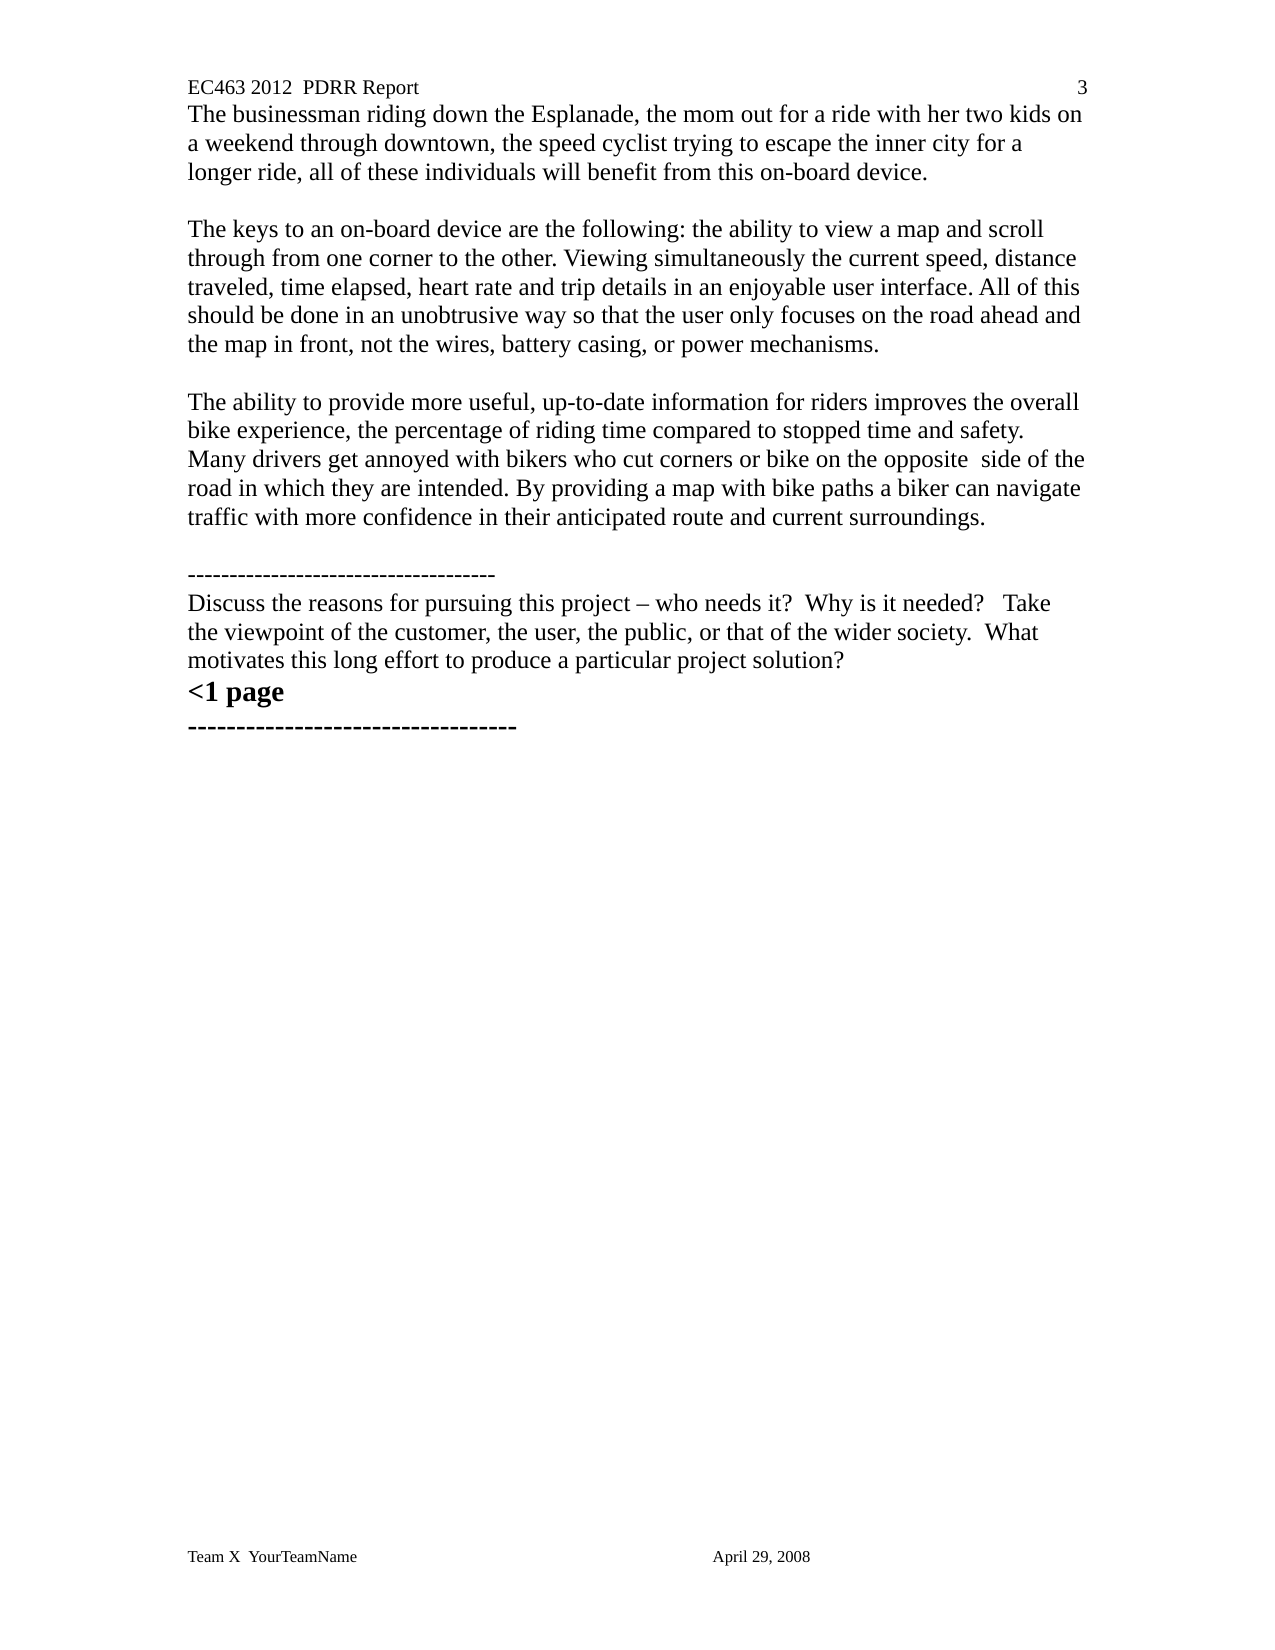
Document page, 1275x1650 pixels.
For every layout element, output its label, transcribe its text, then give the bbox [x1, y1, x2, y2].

text The keys to an on-board device are the following: the ability to view a map and scroll through from one corner to the other. Viewing simultaneously the current speed, distance traveled, time elapsed, heart rate and trip details in an enjoyable user interface. All of this should be done in an unobtrusive way so that the user only focuses on the road ahead and the map in front, not the wires, battery casing, or power mechanisms. [187, 214, 1087, 358]
text ---------------------------------- [187, 708, 1087, 741]
text The businessman riding down the Esplanade, the mom out for a ride with her two kids on a weekend through downtown, the speed cyclist trying to escape the inner city for a longer ride, all of these individuals will benefit from this on-board device. [187, 99, 1087, 185]
text Discuss the reasons for pursuing this project – who needs it? Why is it needed? Take the viewpoint of the customer, the user, the public, or that of the wider society. What motivates this long effort to produce a particular project solution? [187, 588, 1087, 674]
text ------------------------------------- [187, 559, 1087, 588]
text The ability to provide more useful, up-to-date information for riders improves the overall bike experience, the percentage of riding time compared to stopped time and safety. Many drivers get annoyed with bikers who cut corners or bike on the opposite side of the road in which they are intended. By providing a map with bike paths a biker can navigate traffic with more confidence in their anticipated route and current surroundings. [187, 387, 1087, 530]
text <1 page [187, 674, 1087, 708]
